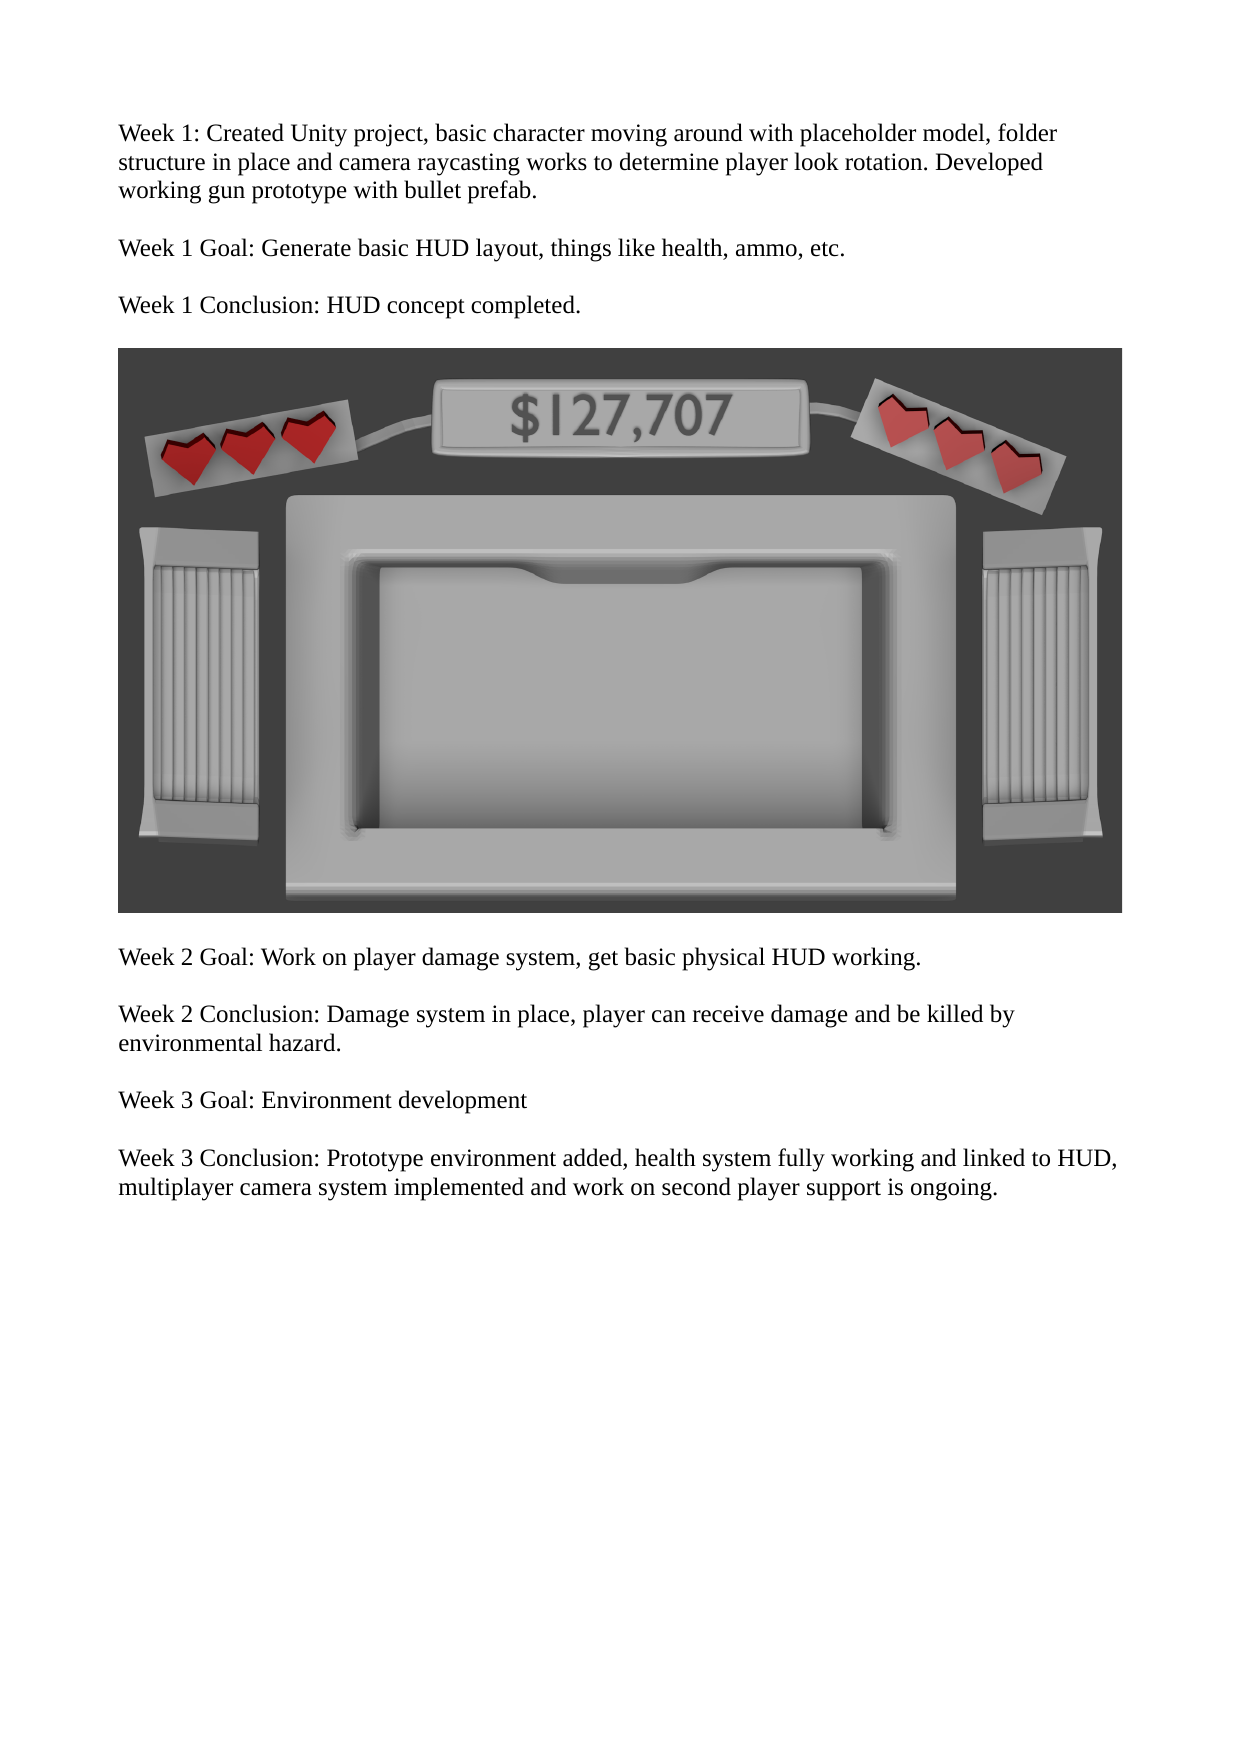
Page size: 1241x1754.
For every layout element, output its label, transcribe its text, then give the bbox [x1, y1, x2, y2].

text Week 1 Conclusion: HUD concept completed. [118, 291, 1122, 319]
text Week 1 Goal: Generate basic HUD layout, things like health, ammo, etc. [118, 233, 1122, 262]
text Week 2 Conclusion: Damage system in place, player can receive damage and be killed by environmental hazard. [118, 999, 1122, 1057]
text Week 2 Goal: Work on player damage system, get basic physical HUD working. [118, 942, 1122, 970]
text Week 3 Goal: Environment development [118, 1085, 1122, 1114]
text Week 3 Conclusion: Prototype environment added, health system fully working and linked to HUD, multiplayer camera system implemented and work on second player support is ongoing. [118, 1143, 1122, 1200]
text Week 1: Created Unity project, basic character moving around with placeholder model, folder structure in place and camera raycasting works to determine player look rotation. Developed working gun prototype with bullet prefab. [118, 118, 1122, 204]
picture [118, 348, 1123, 913]
